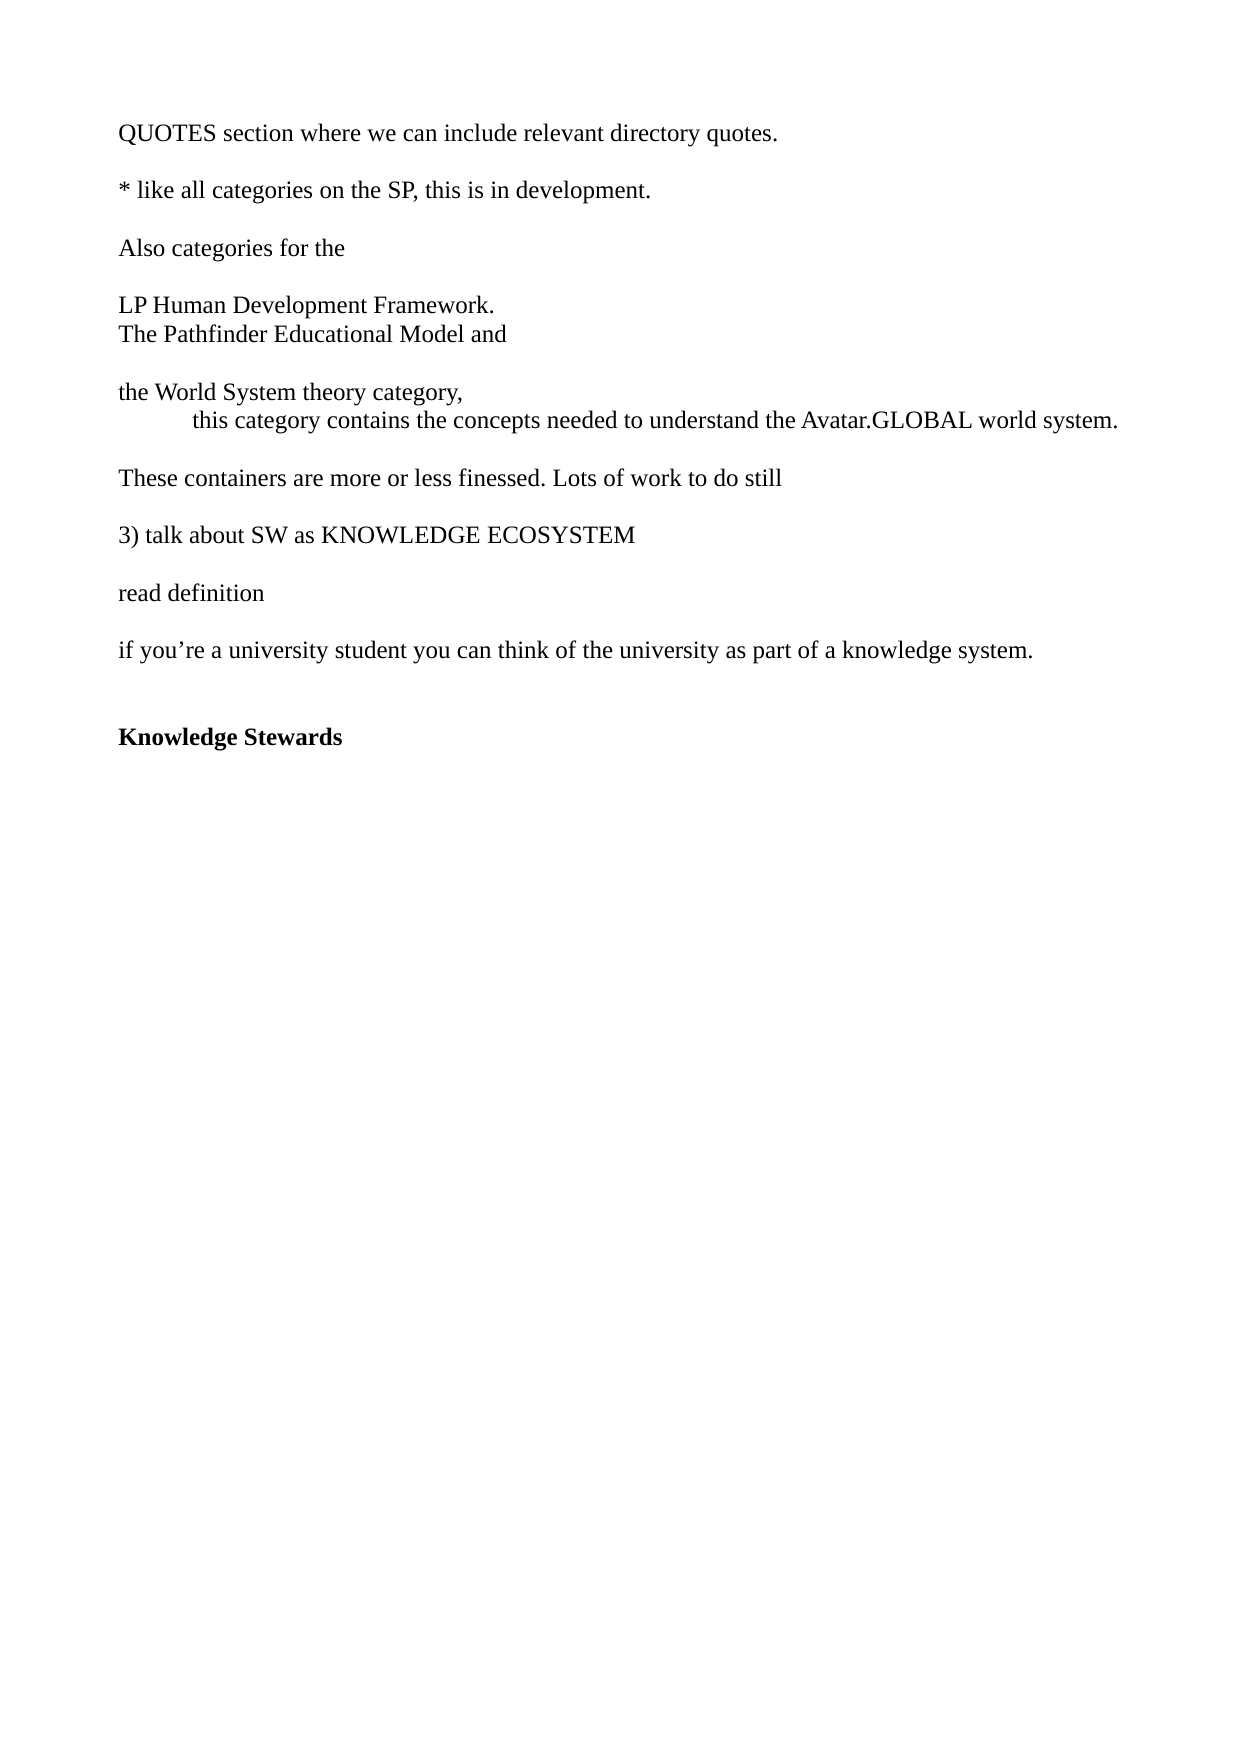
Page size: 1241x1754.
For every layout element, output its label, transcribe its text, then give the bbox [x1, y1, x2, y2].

text These containers are more or less finessed. Lots of work to do still [118, 463, 1122, 492]
text the World System theory category, [118, 377, 1122, 406]
text * like all categories on the SP, this is in development. [118, 176, 1122, 204]
text LP Human Development Framework. [118, 291, 1122, 319]
text if you’re a university student you can think of the university as part of a knowledge system. [118, 636, 1122, 664]
text Also categories for the [118, 233, 1122, 262]
text 3) talk about SW as KNOWLEDGE ECOSYSTEM [118, 521, 1122, 549]
text this category contains the concepts needed to understand the Avatar.GLOBAL world system. [118, 406, 1122, 434]
text Knowledge Stewards [118, 664, 1122, 751]
text QUOTES section where we can include relevant directory quotes. [118, 118, 1122, 147]
text The Pathfinder Educational Model and [118, 319, 1122, 348]
text read definition [118, 578, 1122, 607]
